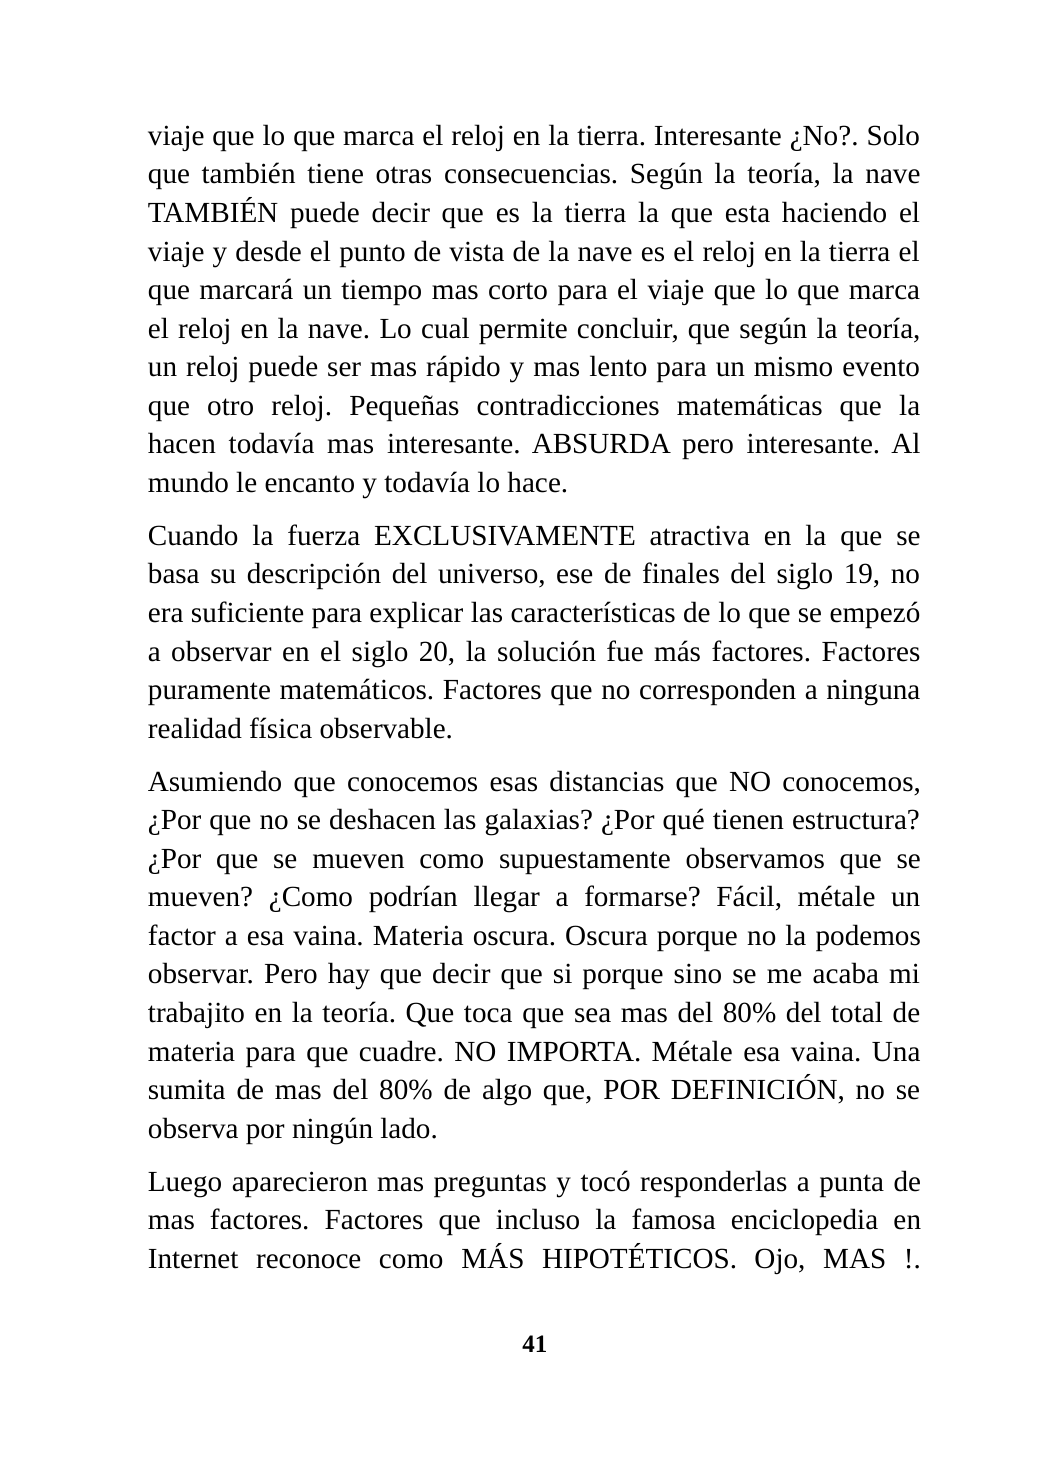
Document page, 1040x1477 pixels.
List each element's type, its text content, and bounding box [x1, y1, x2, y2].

text Asumiendo que conocemos esas distancias que NO conocemos, ¿Por que no se deshacen las galaxias? ¿Por qué tienen estructura? ¿Por que se mueven como supuestamente observamos que se mueven? ¿Como podrían llegar a formarse? Fácil, métale un factor a esa vaina. Materia oscura. Oscura porque no la podemos observar. Pero hay que decir que si porque sino se me acaba mi trabajito en la teoría. Que toca que sea mas del 80% del total de materia para que cuadre. NO IMPORTA. Métale esa vaina. Una sumita de mas del 80% de algo que, POR DEFINICIÓN, no se observa por ningún lado. [148, 764, 921, 1144]
text viaje que lo que marca el reloj en la tierra. Interesante ¿No?. Solo que también tiene otras consecuencias. Según la teoría, la nave TAMBIÉN puede decir que es la tierra la que esta haciendo el viaje y desde el punto de vista de la nave es el reloj en la tierra el que marcará un tiempo mas corto para el viaje que lo que marca el reloj en la nave. Lo cual permite concluir, que según la teoría, un reloj puede ser mas rápido y mas lento para un mismo evento que otro reloj. Pequeñas contradicciones matemáticas que la hacen todavía mas interesante. ABSURDA pero interesante. Al mundo le encanto y todavía lo hace. [148, 118, 921, 498]
text Luego aparecieron mas preguntas y tocó responderlas a punta de mas factores. Factores que incluso la famosa enciclopedia en Internet reconoce como MÁS HIPOTÉTICOS. Ojo, MAS !. [148, 1164, 921, 1274]
text Cuando la fuerza EXCLUSIVAMENTE atractiva en la que se basa su descripción del universo, ese de finales del siglo 19, no era suficiente para explicar las características de lo que se empezó a observar en el siglo 20, la solución fue más factores. Factores puramente matemáticos. Factores que no corresponden a ninguna realidad física observable. [148, 518, 921, 744]
